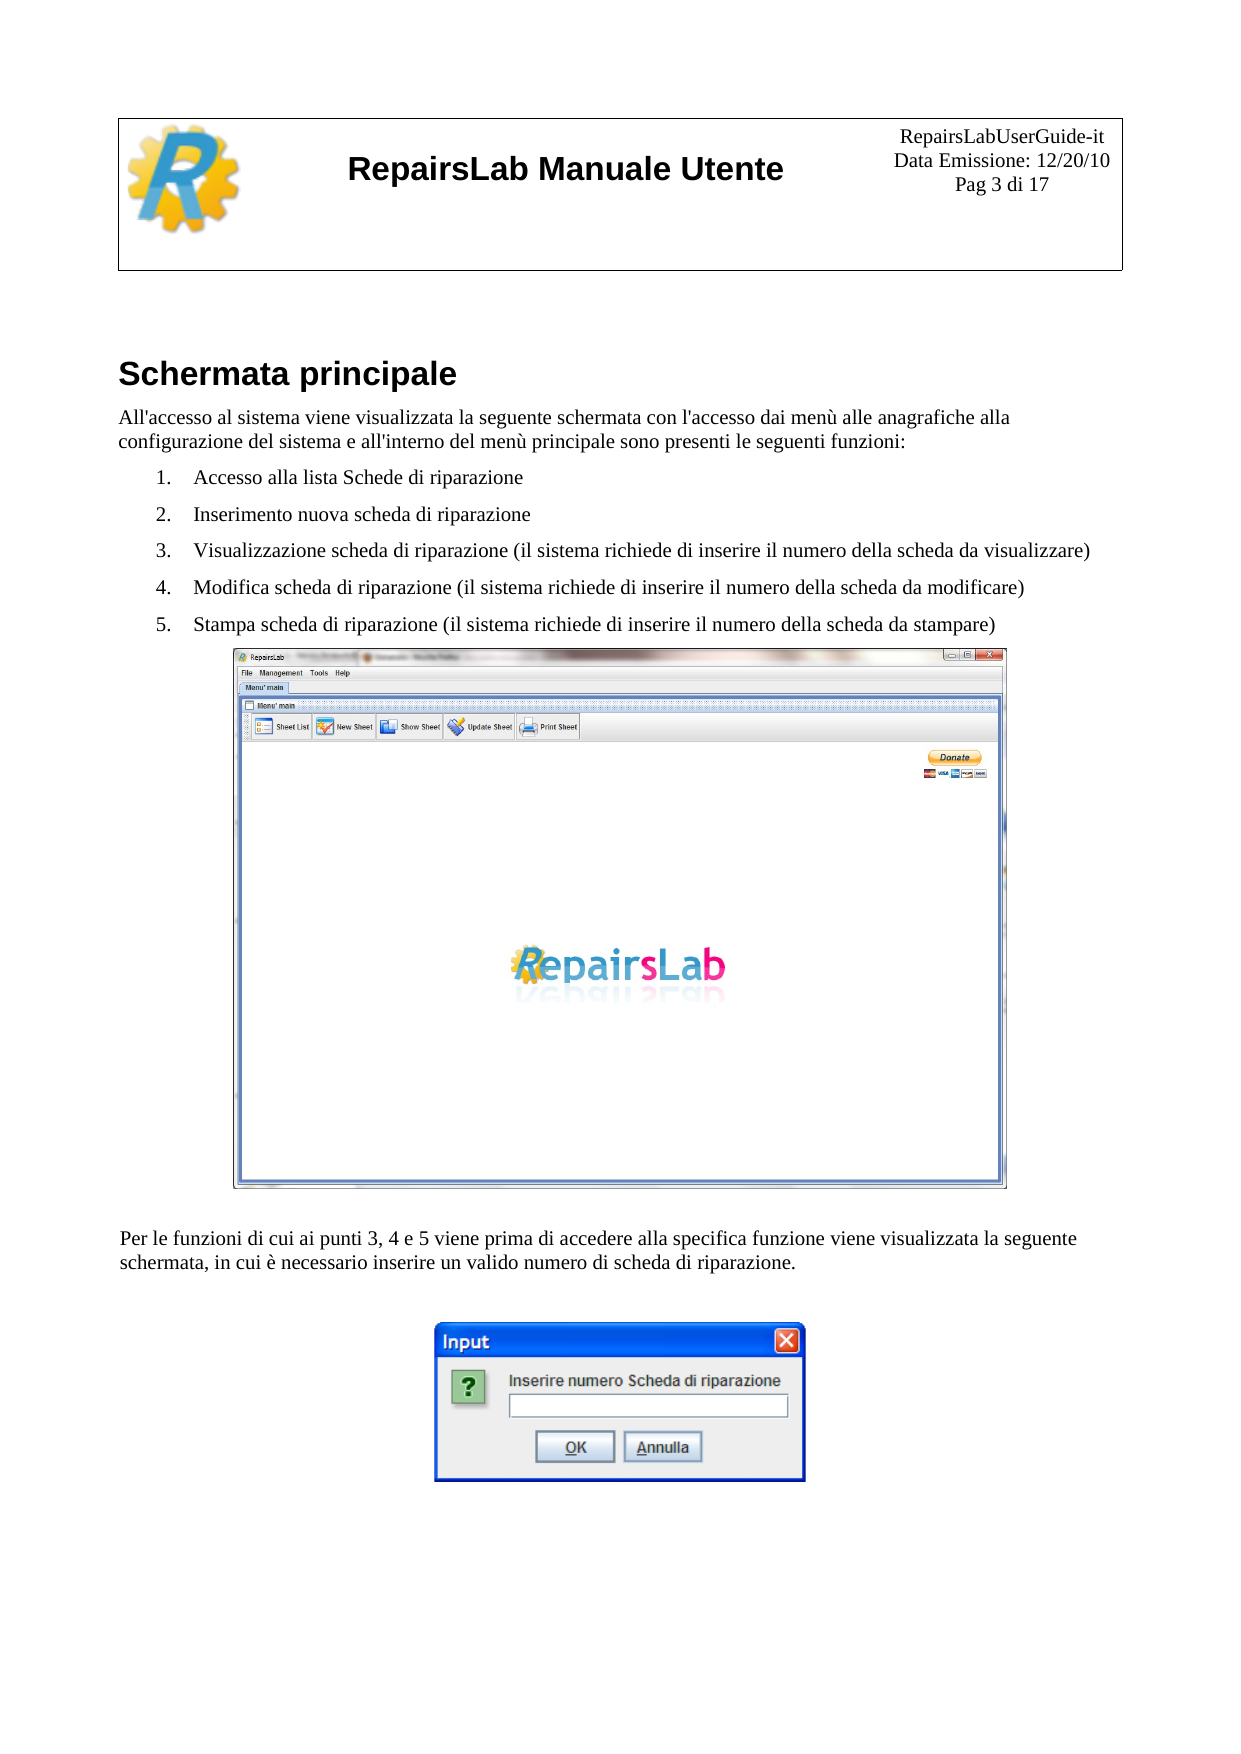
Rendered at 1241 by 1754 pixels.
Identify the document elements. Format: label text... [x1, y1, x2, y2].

text All'accesso al sistema viene visualizzata la seguente schermata con l'accesso dai menù alle anagrafiche alla configurazione del sistema e all'interno del menù principale sono presenti le seguenti funzioni: [118, 405, 1122, 453]
list Visualizzazione scheda di riparazione (il sistema richiede di inserire il numero della scheda da visualizzare) [156, 538, 1122, 562]
picture [233, 648, 1007, 1189]
list Accesso alla lista Schede di riparazione [156, 465, 1122, 489]
list Stampa scheda di riparazione (il sistema richiede di inserire il numero della scheda da stampare) [156, 612, 1122, 636]
subtitle Schermata principale [118, 353, 1122, 392]
picture [434, 1322, 806, 1482]
list Modifica scheda di riparazione (il sistema richiede di inserire il numero della scheda da modificare) [156, 575, 1122, 599]
list Per le funzioni di cui ai punti 3, 4 e 5 viene prima di accedere alla specifica funzione viene visualizzata la seguente schermata, in cui è necessario inserire un valido numero di scheda di riparazione. [117, 1226, 1122, 1274]
list Inserimento nuova scheda di riparazione [156, 502, 1122, 526]
picture [127, 123, 241, 236]
